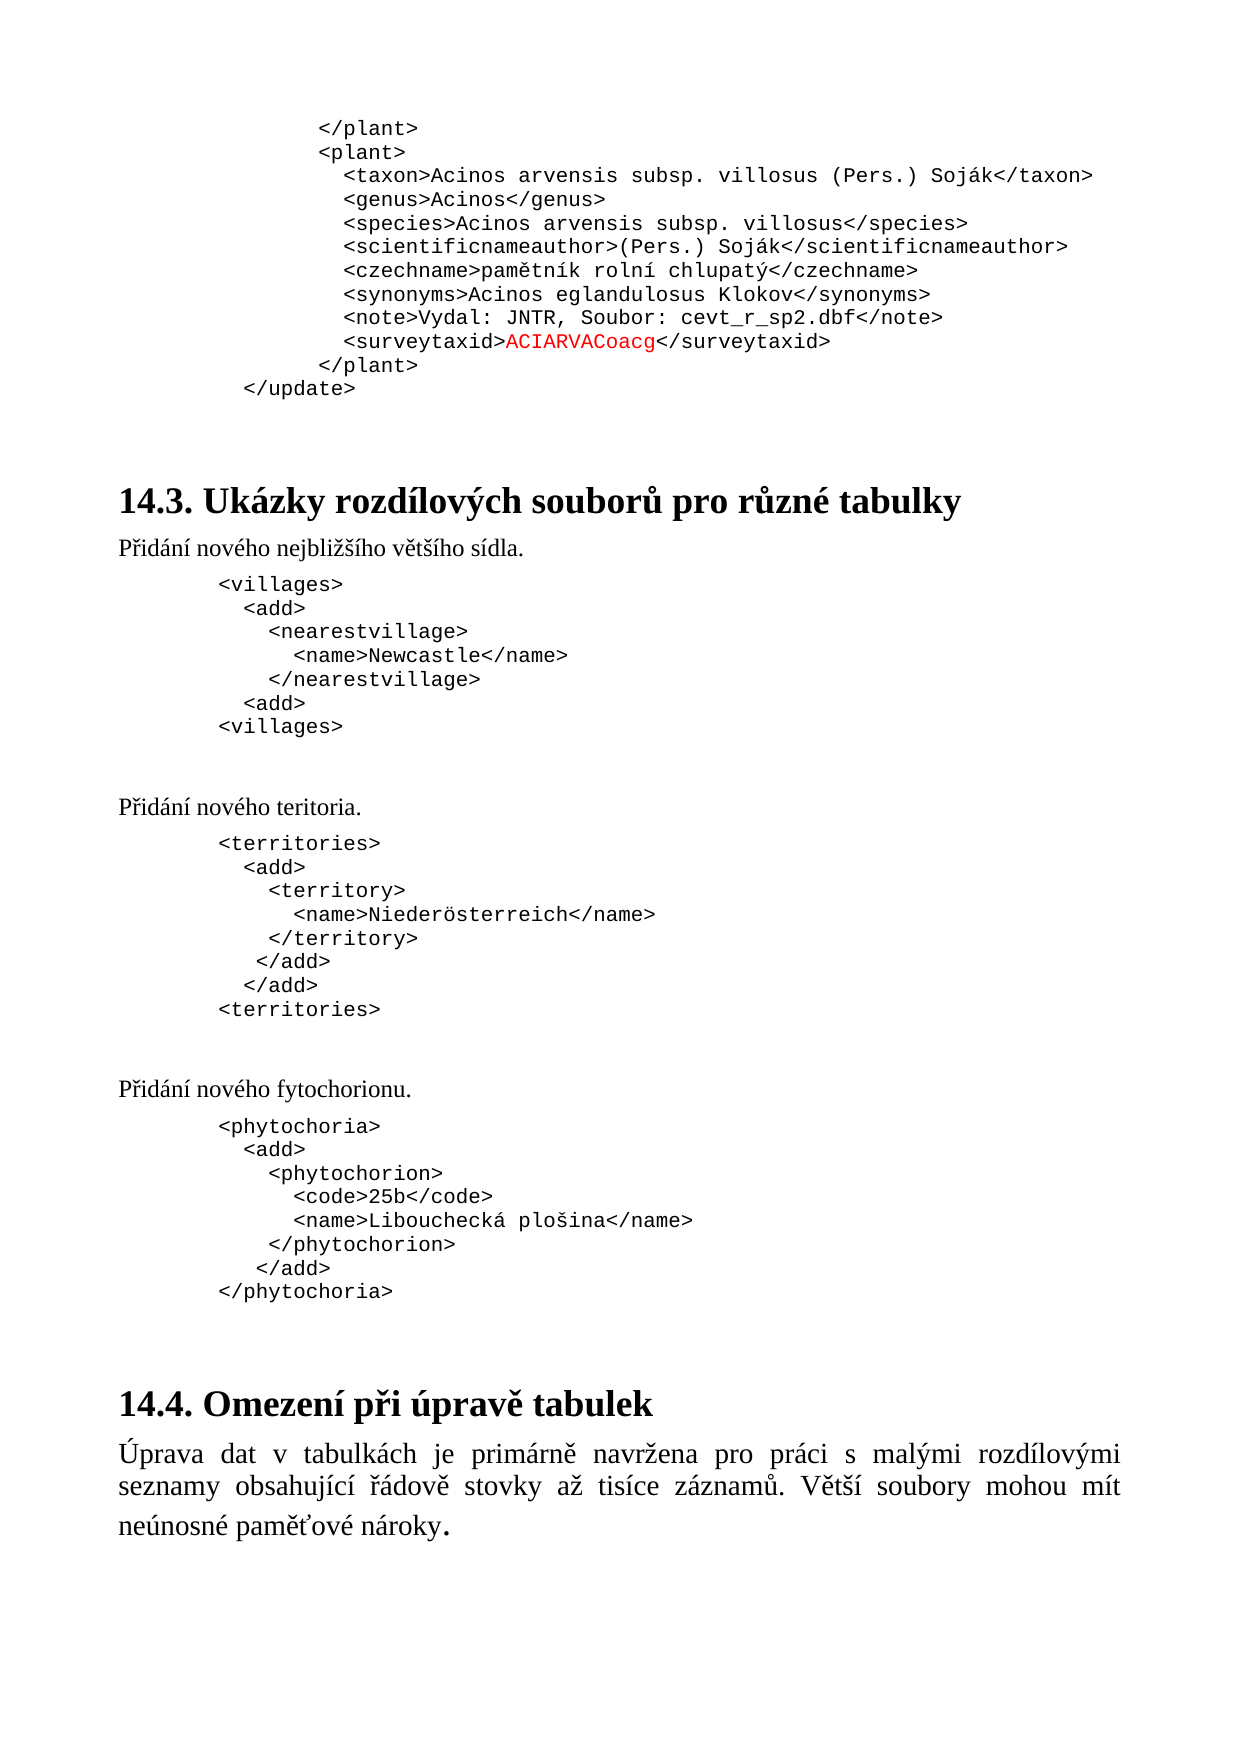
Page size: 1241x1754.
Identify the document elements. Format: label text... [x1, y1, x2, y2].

text </plant> [118, 354, 1122, 378]
text <add> [118, 1139, 1122, 1163]
text <code>25b</code> [118, 1187, 1122, 1210]
text <czechname>pamětník rolní chlupatý</czechname> [118, 260, 1122, 284]
text </plant> [118, 118, 1122, 142]
text </phytochoria> [118, 1281, 1122, 1305]
text </add> [118, 975, 1122, 999]
text <territories> [118, 999, 1122, 1022]
text Přidání nového nejbližšího většího sídla. [118, 534, 1122, 562]
text <territories> [118, 833, 1122, 857]
text <surveytaxid>ACIARVACoacg</surveytaxid> [118, 331, 1122, 354]
text </add> [118, 1257, 1122, 1281]
text <plant> [118, 142, 1122, 165]
text <name>Newcastle</name> [118, 645, 1122, 669]
text </update> [118, 378, 1122, 402]
text <phytochoria> [118, 1116, 1122, 1139]
text <phytochorion> [118, 1163, 1122, 1187]
text <name>Niederösterreich</name> [118, 904, 1122, 928]
text <species>Acinos arvensis subsp. villosus</species> [118, 213, 1122, 236]
text Úprava dat v tabulkách je primárně navržena pro práci s malými rozdílovými seznamy obsahující řádově stovky až tisíce záznamů. Větší soubory mohou mít neúnosné paměťové nároky. [118, 1437, 1122, 1543]
subtitle 14.4. Omezení při úpravě tabulek [118, 1383, 1122, 1424]
text <genus>Acinos</genus> [118, 189, 1122, 213]
text <taxon>Acinos arvensis subsp. villosus (Pers.) Soják</taxon> [118, 165, 1122, 189]
text <add> [118, 598, 1122, 622]
text <note>Vydal: JNTR, Soubor: cevt_r_sp2.dbf</note> [118, 307, 1122, 331]
text <villages> [118, 716, 1122, 740]
text <add> [118, 692, 1122, 716]
text <synonyms>Acinos eglandulosus Klokov</synonyms> [118, 284, 1122, 307]
text </nearestvillage> [118, 669, 1122, 692]
text <villages> [118, 574, 1122, 598]
text </phytochorion> [118, 1234, 1122, 1257]
text <territory> [118, 880, 1122, 904]
text <nearestvillage> [118, 622, 1122, 645]
subtitle 14.3. Ukázky rozdílových souborů pro různé tabulky [118, 480, 1122, 522]
text Přidání nového fytochorionu. [118, 1075, 1122, 1103]
text </territory> [118, 928, 1122, 951]
text Přidání nového teritoria. [118, 793, 1122, 821]
text </add> [118, 951, 1122, 975]
text <add> [118, 857, 1122, 880]
text <name>Libouchecká plošina</name> [118, 1210, 1122, 1234]
text <scientificnameauthor>(Pers.) Soják</scientificnameauthor> [118, 236, 1122, 260]
